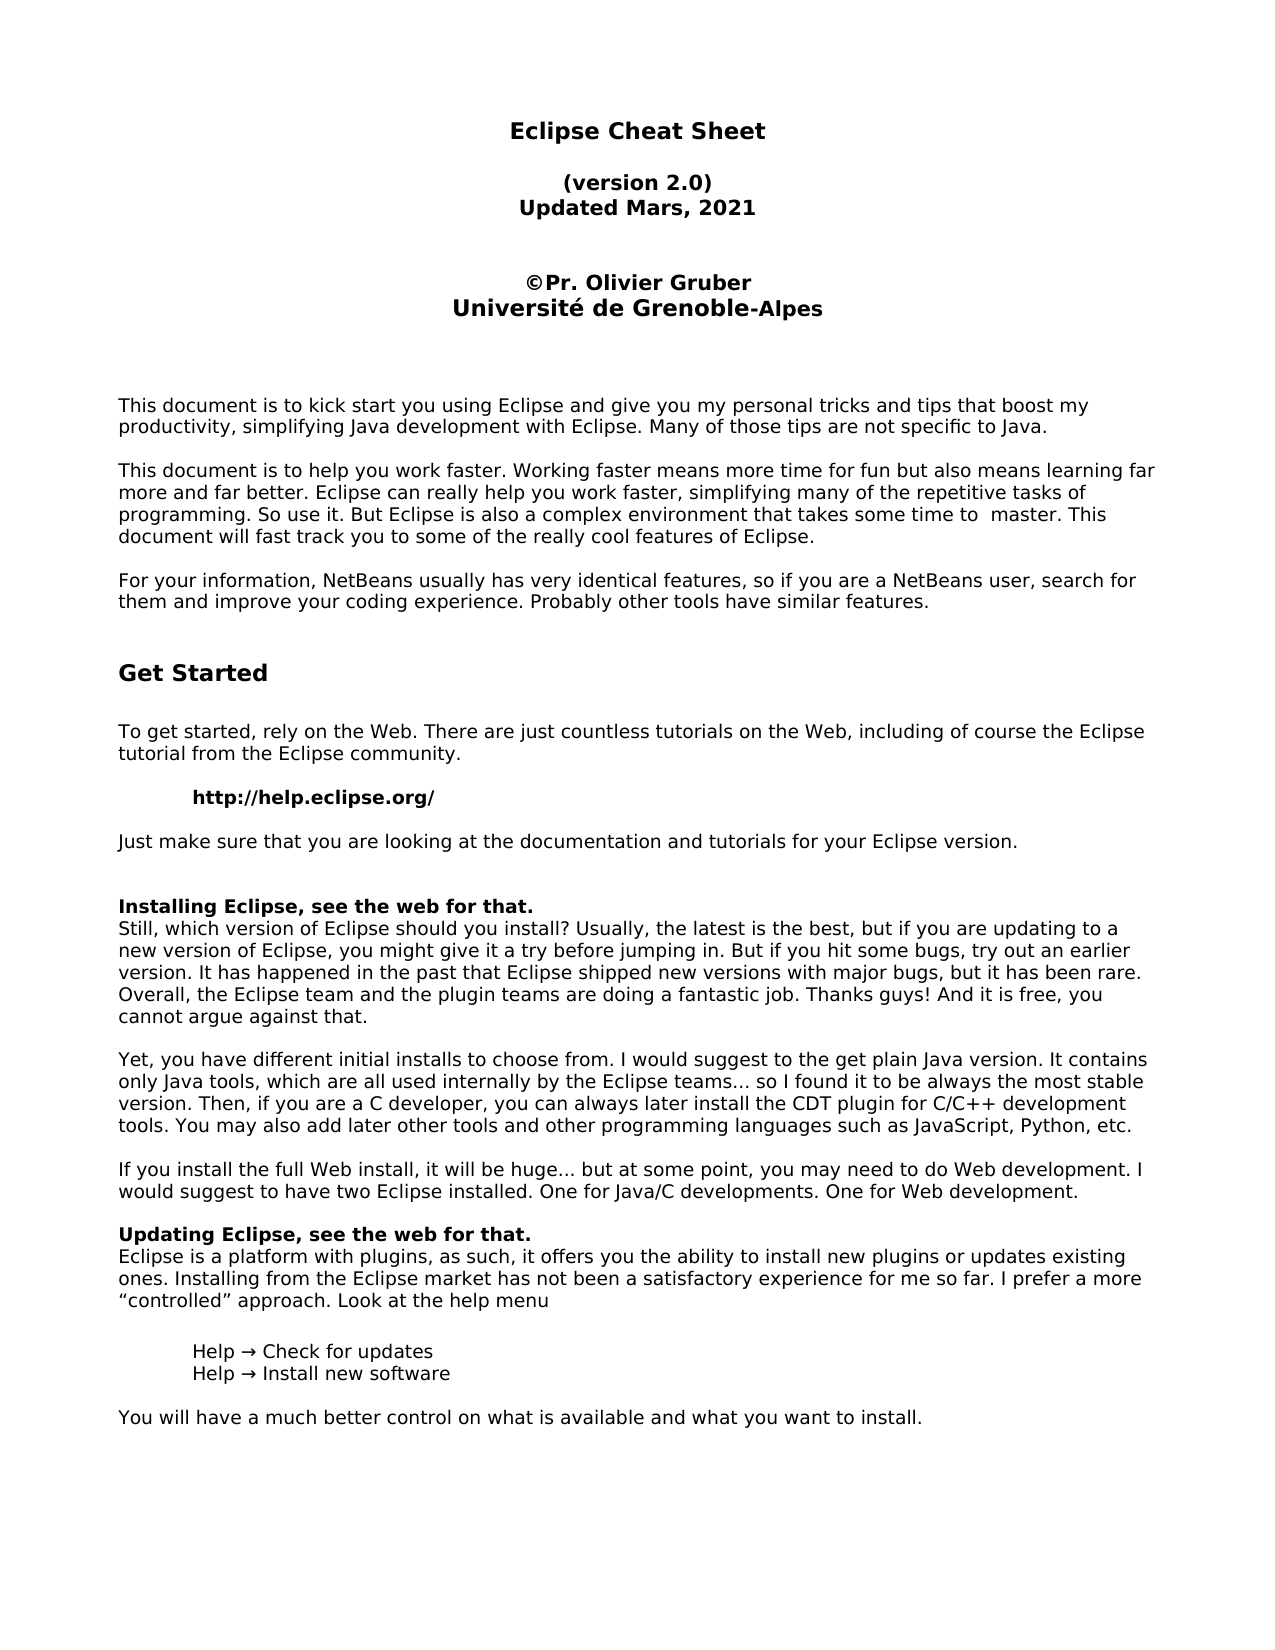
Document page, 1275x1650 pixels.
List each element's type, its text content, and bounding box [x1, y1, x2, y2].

text Yet, you have different initial installs to choose from. I would suggest to the get plain Java version. It contains only Java tools, which are all used internally by the Eclipse teams... so I found it to be always the most stable version. Then, if you are a C developer, you can always later install the CDT plugin for C/C++ development tools. You may also add later other tools and other programming languages such as JavaScript, Python, etc. [118, 1049, 1157, 1137]
subtitle Get Started [118, 660, 1157, 687]
text Université de Grenoble-Alpes [118, 295, 1157, 322]
text Help → Install new software [118, 1363, 1157, 1385]
text For your information, NetBeans usually has very identical features, so if you are a NetBeans user, search for them and improve your coding experience. Probably other tools have similar features. [118, 570, 1157, 613]
text To get started, rely on the Web. There are just countless tutorials on the Web, including of course the Eclipse tutorial from the Eclipse community. [118, 721, 1157, 765]
text Eclipse is a platform with plugins, as such, it offers you the ability to install new plugins or updates existing ones. Installing from the Eclipse market has not been a satisfactory experience for me so far. I prefer a more “controlled” approach. Look at the help menu [118, 1246, 1157, 1312]
text Eclipse Cheat Sheet [118, 118, 1157, 145]
text (version 2.0) [118, 171, 1157, 196]
text This document is to kick start you using Eclipse and give you my personal tricks and tips that boost my productivity, simplifying Java development with Eclipse. Many of those tips are not specific to Java. [118, 395, 1157, 438]
text Still, which version of Eclipse should you install? Usually, the latest is the best, but if you are updating to a new version of Eclipse, you might give it a try before jumping in. But if you hit some bugs, try out an earlier version. It has happened in the past that Eclipse shipped new versions with major bugs, but it has been rare. Overall, the Eclipse team and the plugin teams are doing a fantastic job. Thanks guys! And it is free, you cannot argue against that. [118, 918, 1157, 1028]
text This document is to help you work faster. Working faster means more time for fun but also means learning far more and far better. Eclipse can really help you work faster, simplifying many of the repetitive tasks of programming. So use it. But Eclipse is also a complex environment that takes some time to master. This document will fast track you to some of the really cool features of Eclipse. [118, 460, 1157, 548]
text ©Pr. Olivier Gruber [118, 271, 1157, 295]
text Help → Check for updates [118, 1341, 1157, 1363]
text Installing Eclipse, see the web for that. [118, 896, 1157, 918]
text Updating Eclipse, see the web for that. [118, 1224, 1157, 1246]
text Updated Mars, 2021 [118, 196, 1157, 220]
text http://help.eclipse.org/ [118, 787, 1157, 809]
text Just make sure that you are looking at the documentation and tutorials for your Eclipse version. [118, 831, 1157, 853]
text You will have a much better control on what is available and what you want to install. [118, 1407, 1157, 1429]
text If you install the full Web install, it will be huge... but at some point, you may need to do Web development. I would suggest to have two Eclipse installed. One for Java/C developments. One for Web development. [118, 1159, 1157, 1203]
